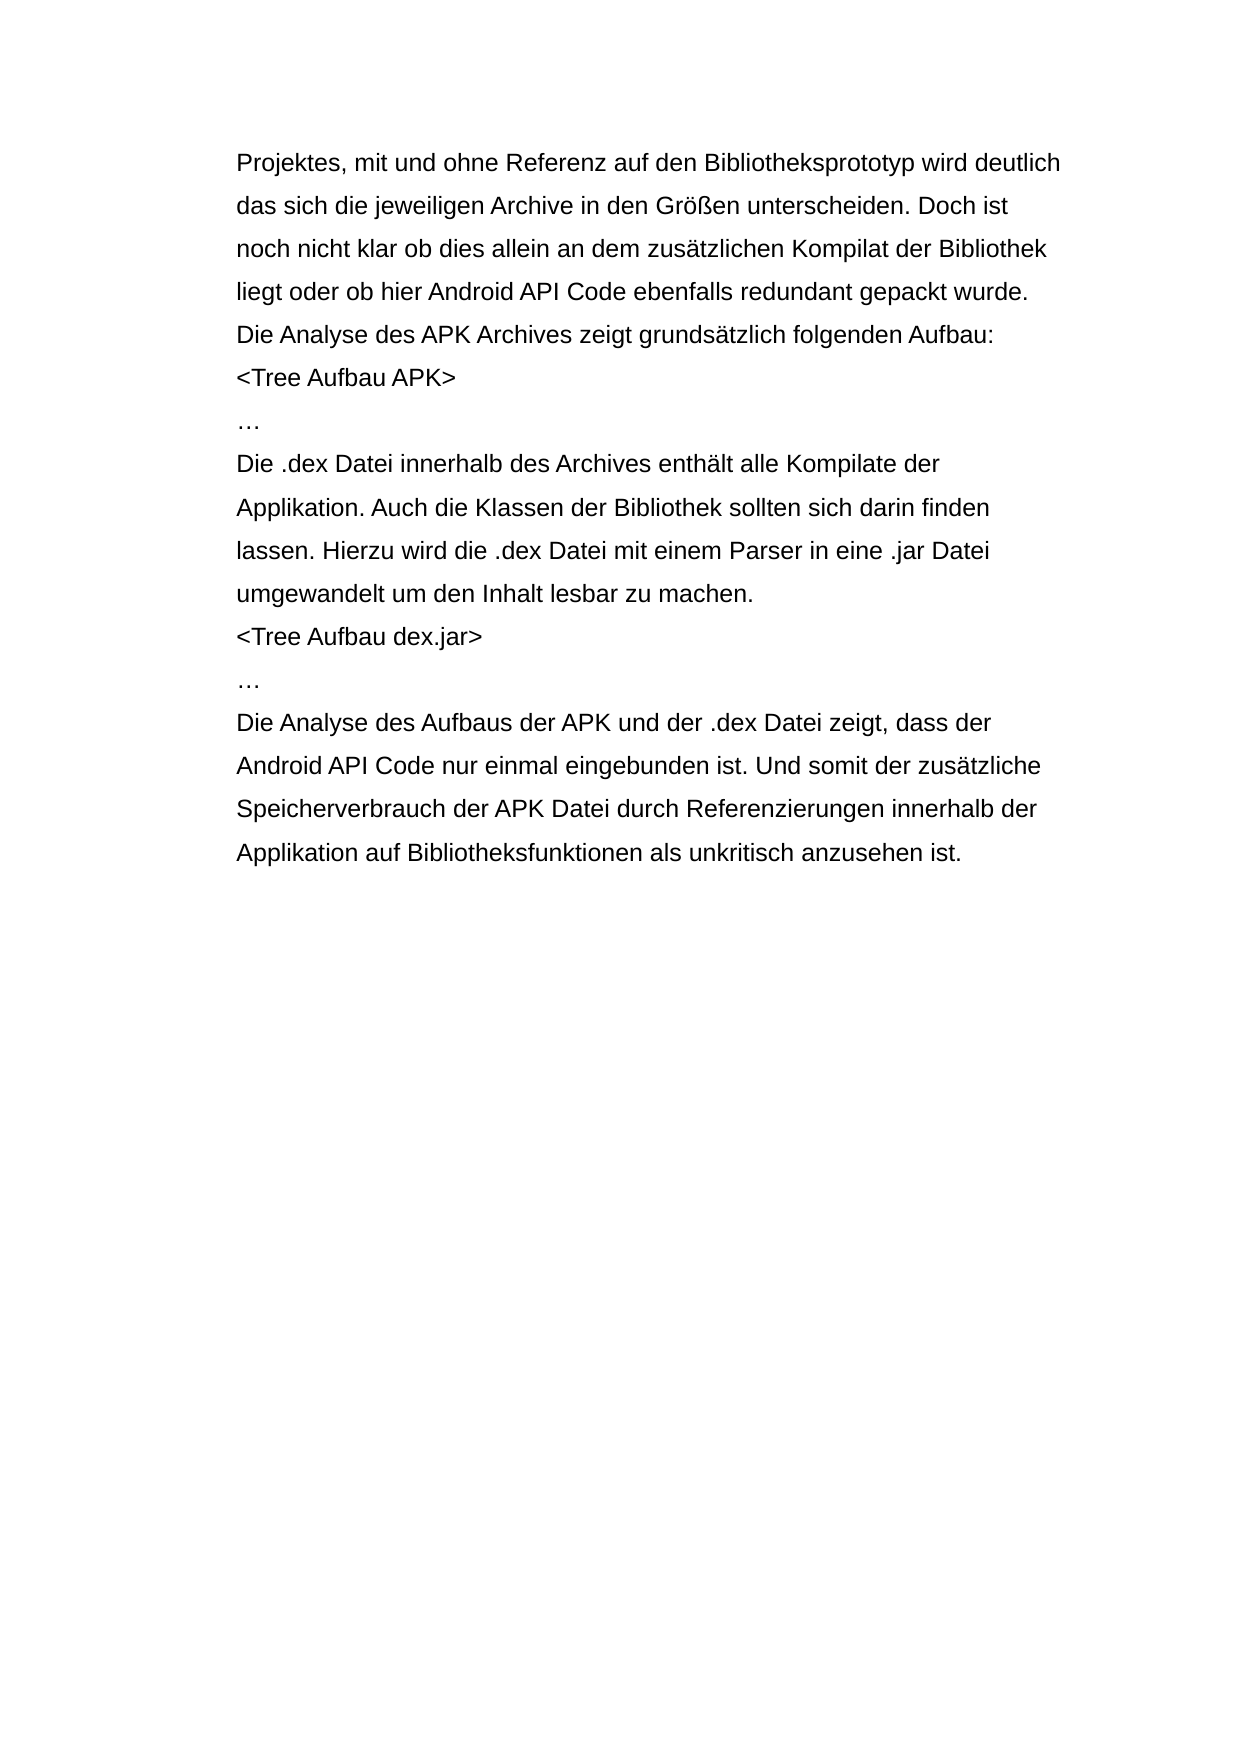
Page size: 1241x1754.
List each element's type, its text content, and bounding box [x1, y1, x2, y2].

text … [236, 406, 1063, 435]
text Die Analyse des Aufbaus der APK und der .dex Datei zeigt, dass der Android API Code nur einmal eingebunden ist. Und somit der zusätzliche Speicherverbrauch der APK Datei durch Referenzierungen innerhalb der Applikation auf Bibliotheksfunktionen als unkritisch anzusehen ist. [236, 708, 1063, 866]
text Projektes, mit und ohne Referenz auf den Bibliotheksprototyp wird deutlich das sich die jeweiligen Archive in den Größen unterscheiden. Doch ist noch nicht klar ob dies allein an dem zusätzlichen Kompilat der Bibliothek liegt oder ob hier Android API Code ebenfalls redundant gepackt wurde. Die Analyse des APK Archives zeigt grundsätzlich folgenden Aufbau: [236, 148, 1063, 349]
text <Tree Aufbau APK> [236, 363, 1063, 392]
text Die .dex Datei innerhalb des Archives enthält alle Kompilate der Applikation. Auch die Klassen der Bibliothek sollten sich darin finden lassen. Hierzu wird die .dex Datei mit einem Parser in eine .jar Datei umgewandelt um den Inhalt lesbar zu machen. [236, 449, 1063, 608]
text … [236, 665, 1063, 694]
text <Tree Aufbau dex.jar> [236, 622, 1063, 651]
